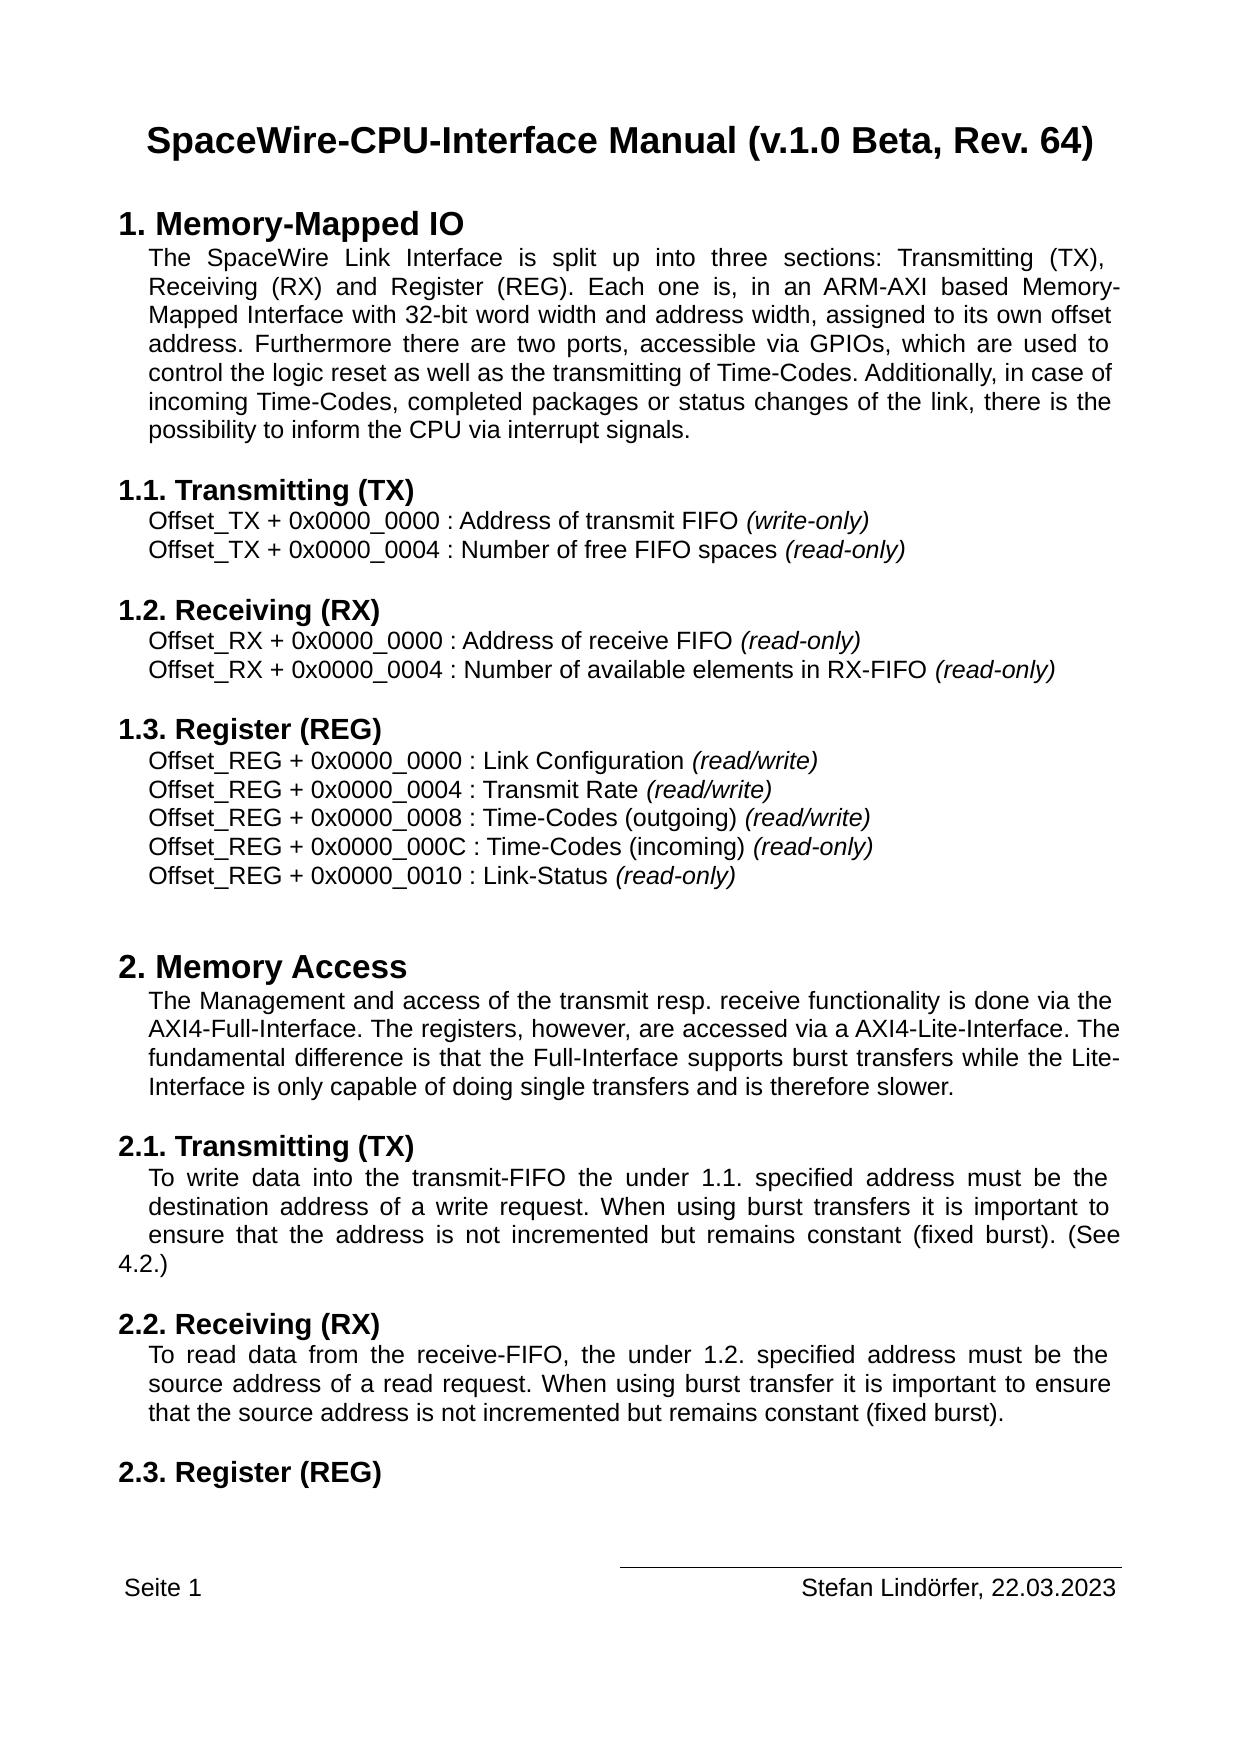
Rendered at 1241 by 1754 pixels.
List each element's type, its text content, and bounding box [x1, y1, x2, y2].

text Offset_REG + 0x0000_0008 : Time-Codes (outgoing) (read/write) [118, 803, 1122, 832]
text Offset_REG + 0x0000_0004 : Transmit Rate (read/write) [118, 775, 1122, 803]
text SpaceWire-CPU-Interface Manual (v.1.0 Beta, Rev. 64) [118, 118, 1122, 161]
text 2.3. Register (REG) [118, 1455, 1122, 1489]
text 2. Memory Access [118, 947, 1122, 986]
text 1. Memory-Mapped IO [118, 204, 1122, 243]
text Offset_RX + 0x0000_0000 : Address of receive FIFO (read-only) [118, 626, 1122, 655]
text Offset_REG + 0x0000_0010 : Link-Status (read-only) [118, 861, 1122, 890]
text 2.1. Transmitting (TX) [118, 1129, 1122, 1163]
text 2.2. Receiving (RX) [118, 1307, 1122, 1340]
text To read data from the receive-FIFO, the under 1.2. specified address must be the source address of a read request. When using burst transfer it is important to ensure that the source address is not incremented but remains constant (fixed burst). [118, 1340, 1122, 1426]
text Offset_TX + 0x0000_0000 : Address of transmit FIFO (write-only) [118, 506, 1122, 535]
text 1.3. Register (REG) [118, 712, 1122, 746]
text The Management and access of the transmit resp. receive functionality is done via the AXI4-Full-Interface. The registers, however, are accessed via a AXI4-Lite-Interface. The fundamental difference is that the Full-Interface supports burst transfers while the Lite- Interface is only capable of doing single transfers and is therefore slower. [118, 986, 1122, 1101]
text To write data into the transmit-FIFO the under 1.1. specified address must be the destination address of a write request. When using burst transfers it is important to ensure that the address is not incremented but remains constant (fixed burst). (See 4.2.) [118, 1163, 1122, 1278]
text Offset_REG + 0x0000_0000 : Link Configuration (read/write) [118, 746, 1122, 775]
text Offset_TX + 0x0000_0004 : Number of free FIFO spaces (read-only) [118, 535, 1122, 564]
text Offset_RX + 0x0000_0004 : Number of available elements in RX-FIFO (read-only) [118, 655, 1122, 684]
text Offset_REG + 0x0000_000C : Time-Codes (incoming) (read-only) [118, 832, 1122, 861]
text 1.1. Transmitting (TX) [118, 473, 1122, 506]
text 1.2. Receiving (RX) [118, 593, 1122, 626]
text The SpaceWire Link Interface is split up into three sections: Transmitting (TX), Receiving (RX) and Register (REG). Each one is, in an ARM-AXI based Memory- Mapped Interface with 32-bit word width and address width, assigned to its own offset address. Furthermore there are two ports, accessible via GPIOs, which are used to control the logic reset as well as the transmitting of Time-Codes. Additionally, in case of incoming Time-Codes, completed packages or status changes of the link, there is the possibility to inform the CPU via interrupt signals. [118, 243, 1122, 444]
